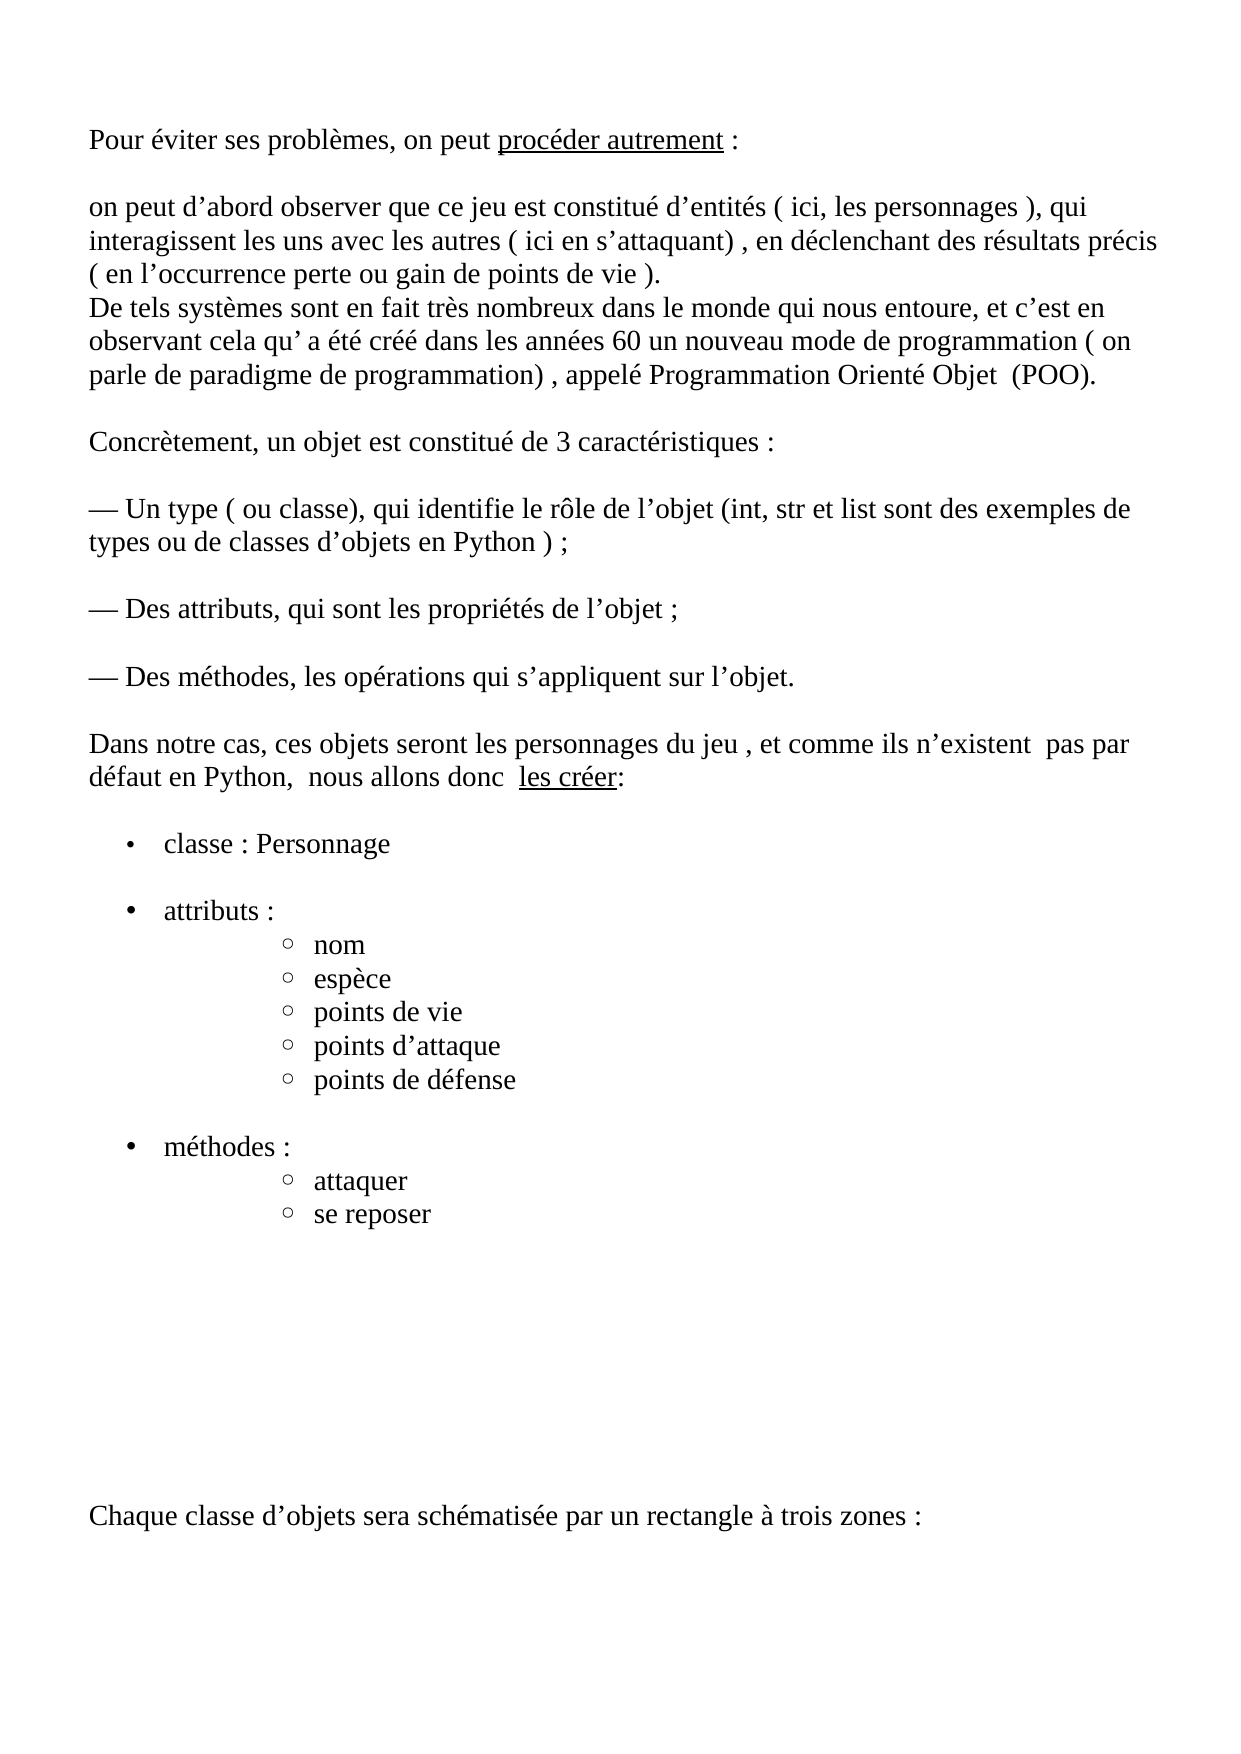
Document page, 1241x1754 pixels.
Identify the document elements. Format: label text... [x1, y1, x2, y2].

list points de vie [276, 994, 1163, 1028]
text Dans notre cas, ces objets seront les personnages du jeu , et comme ils n’existent pas par défaut en Python, nous allons donc les créer: [88, 726, 1163, 793]
list attributs : [126, 893, 1163, 927]
text on peut d’abord observer que ce jeu est constitué d’entités ( ici, les personnages ), qui interagissent les uns avec les autres ( ici en s’attaquant) , en déclenchant des résultats précis ( en l’occurrence perte ou gain de points de vie ). [88, 189, 1163, 290]
list se reposer [276, 1196, 1163, 1230]
list nom [276, 927, 1163, 961]
list méthodes : [126, 1129, 1163, 1163]
text De tels systèmes sont en fait très nombreux dans le monde qui nous entoure, et c’est en observant cela qu’ a été créé dans les années 60 un nouveau mode de programmation ( on parle de paradigme de programmation) , appelé Programmation Orienté Objet (POO). [88, 290, 1163, 390]
list classe : Personnage [126, 826, 1163, 860]
list points de défense [276, 1062, 1163, 1095]
text — Des attributs, qui sont les propriétés de l’objet ; [88, 592, 1163, 625]
list espèce [276, 961, 1163, 994]
text Pour éviter ses problèmes, on peut procéder autrement : [88, 122, 1163, 156]
list points d’attaque [276, 1028, 1163, 1062]
text — Un type ( ou classe), qui identifie le rôle de l’objet (int, str et list sont des exemples de types ou de classes d’objets en Python ) ; [88, 491, 1163, 558]
list attaquer [276, 1163, 1163, 1196]
text Chaque classe d’objets sera schématisée par un rectangle à trois zones : [88, 1498, 1163, 1532]
text Concrètement, un objet est constitué de 3 caractéristiques : [88, 424, 1163, 457]
text — Des méthodes, les opérations qui s’appliquent sur l’objet. [88, 659, 1163, 692]
